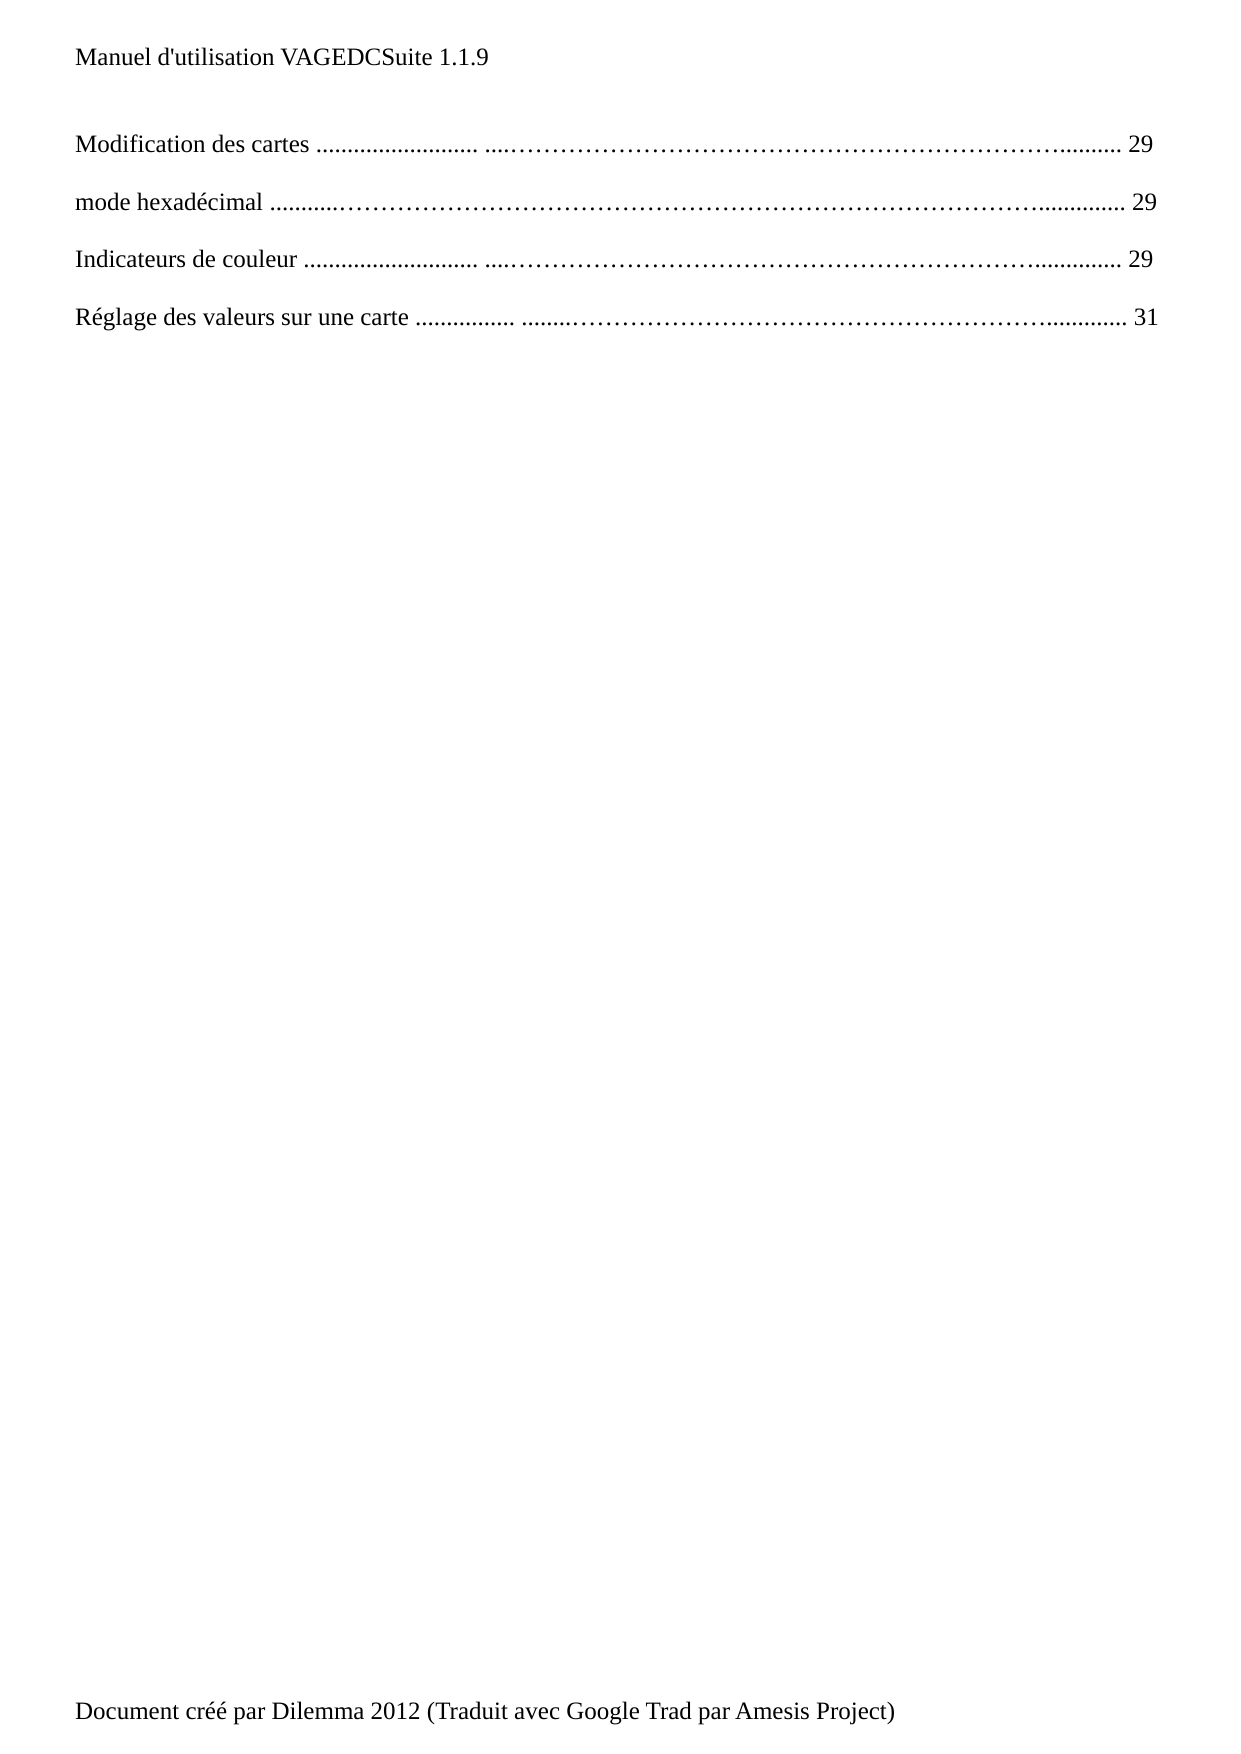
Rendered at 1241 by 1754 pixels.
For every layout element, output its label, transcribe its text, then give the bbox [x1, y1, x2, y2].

text Indicateurs de couleur ............................ ....……………………………………………………….............. 29 [75, 244, 1181, 273]
text Réglage des valeurs sur une carte ................ ........…………………………………………………............. 31 [75, 302, 1181, 330]
text Modification des cartes .......................... ....………………………………………………………….......... 29 [75, 129, 1181, 158]
text mode hexadécimal ...........………………………………………………………………………….............. 29 [75, 187, 1181, 215]
